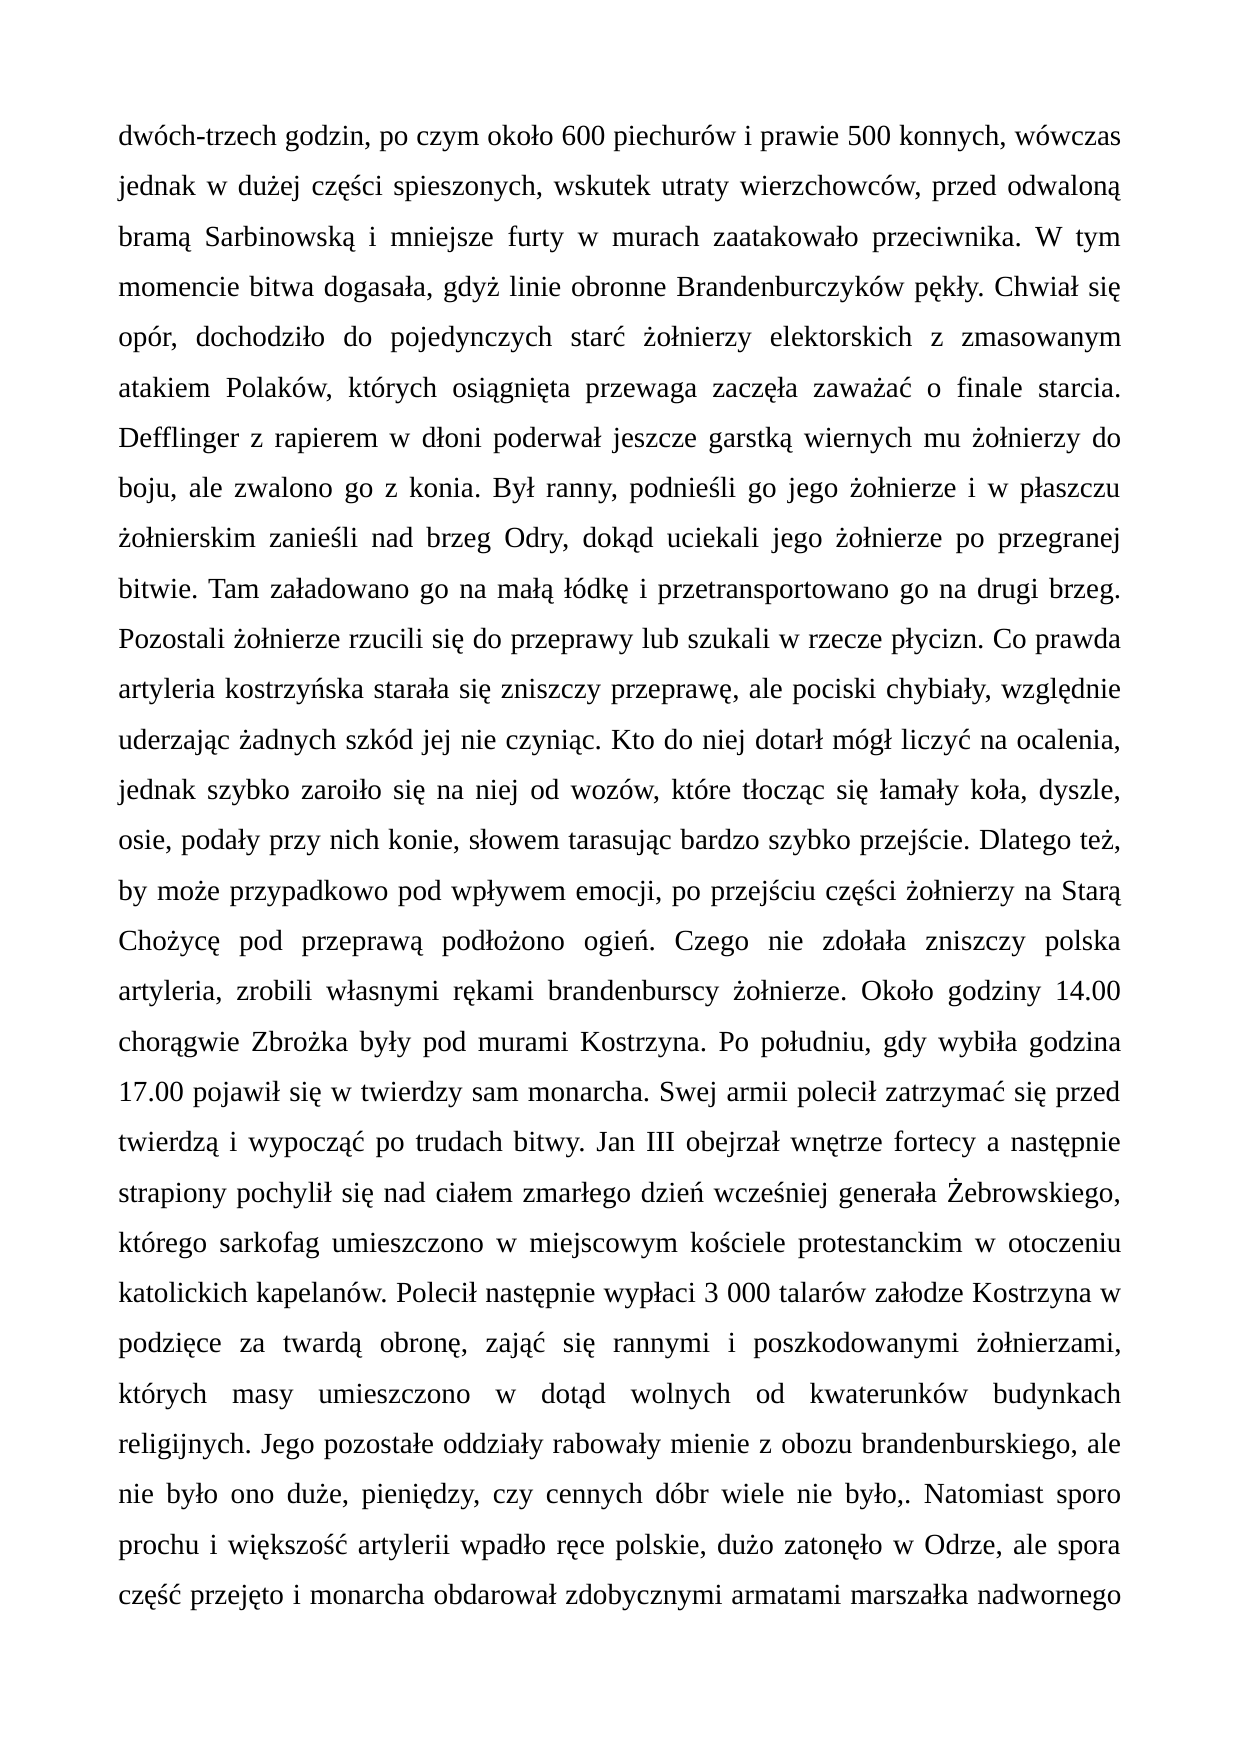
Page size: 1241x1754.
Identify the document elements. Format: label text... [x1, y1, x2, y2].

text dwóch-trzech godzin, po czym około 600 piechurów i prawie 500 konnych, wówczas jednak w dużej części spieszonych, wskutek utraty wierzchowców, przed odwaloną bramą Sarbinowską i mniejsze furty w murach zaatakowało przeciwnika. W tym momencie bitwa dogasała, gdyż linie obronne Brandenburczyków pękły. Chwiał się opór, dochodziło do pojedynczych starć żołnierzy elektorskich z zmasowanym atakiem Polaków, których osiągnięta przewaga zaczęła zaważać o finale starcia. Defflinger z rapierem w dłoni poderwał jeszcze garstką wiernych mu żołnierzy do boju, ale zwalono go z konia. Był ranny, podnieśli go jego żołnierze i w płaszczu żołnierskim zanieśli nad brzeg Odry, dokąd uciekali jego żołnierze po przegranej bitwie. Tam załadowano go na małą łódkę i przetransportowano go na drugi brzeg. Pozostali żołnierze rzucili się do przeprawy lub szukali w rzecze płycizn. Co prawda artyleria kostrzyńska starała się zniszczy przeprawę, ale pociski chybiały, względnie uderzając żadnych szkód jej nie czyniąc. Kto do niej dotarł mógł liczyć na ocalenia, jednak szybko zaroiło się na niej od wozów, które tłocząc się łamały koła, dyszle, osie, podały przy nich konie, słowem tarasując bardzo szybko przejście. Dlatego też, by może przypadkowo pod wpływem emocji, po przejściu części żołnierzy na Starą Chożycę pod przeprawą podłożono ogień. Czego nie zdołała zniszczy polska artyleria, zrobili własnymi rękami brandenburscy żołnierze. Około godziny 14.00 chorągwie Zbrożka były pod murami Kostrzyna. Po południu, gdy wybiła godzina 17.00 pojawił się w twierdzy sam monarcha. Swej armii polecił zatrzymać się przed twierdzą i wypocząć po trudach bitwy. Jan III obejrzał wnętrze fortecy a następnie strapiony pochylił się nad ciałem zmarłego dzień wcześniej generała Żebrowskiego, którego sarkofag umieszczono w miejscowym kościele protestanckim w otoczeniu katolickich kapelanów. Polecił następnie wypłaci 3 000 talarów załodze Kostrzyna w podzięce za twardą obronę, zająć się rannymi i poszkodowanymi żołnierzami, których masy umieszczono w dotąd wolnych od kwaterunków budynkach religijnych. Jego pozostałe oddziały rabowały mienie z obozu brandenburskiego, ale nie było ono duże, pieniędzy, czy cennych dóbr wiele nie było,. Natomiast sporo prochu i większość artylerii wpadło ręce polskie, dużo zatonęło w Odrze, ale spora część przejęto i monarcha obdarował zdobycznymi armatami marszałka nadwornego [118, 118, 1122, 1611]
